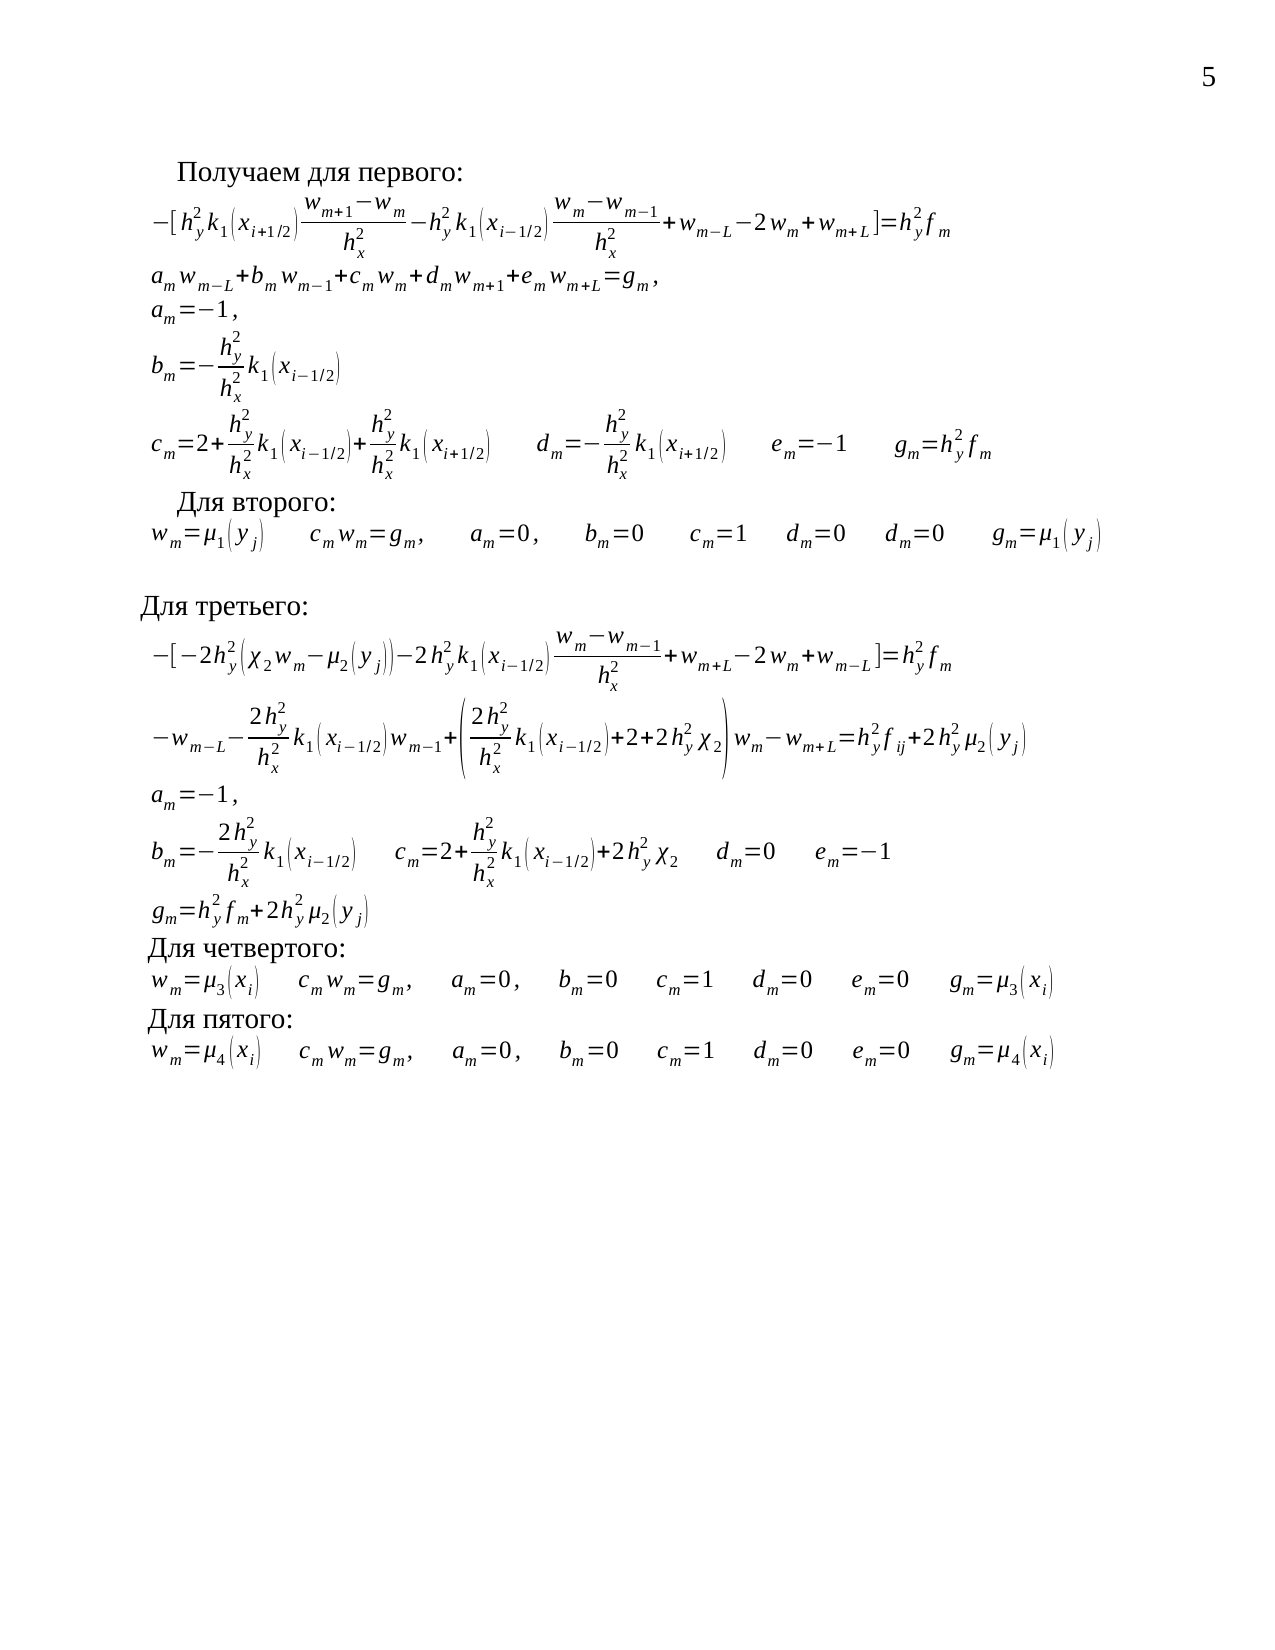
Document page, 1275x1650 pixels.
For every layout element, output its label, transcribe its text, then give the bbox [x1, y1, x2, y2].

text Для третьего: [133, 588, 1137, 621]
text Для пятого: [133, 1001, 1137, 1034]
text Для четвертого: [133, 931, 1137, 964]
text Получаем для первого: [133, 154, 1137, 188]
text Для второго: [133, 484, 1137, 517]
